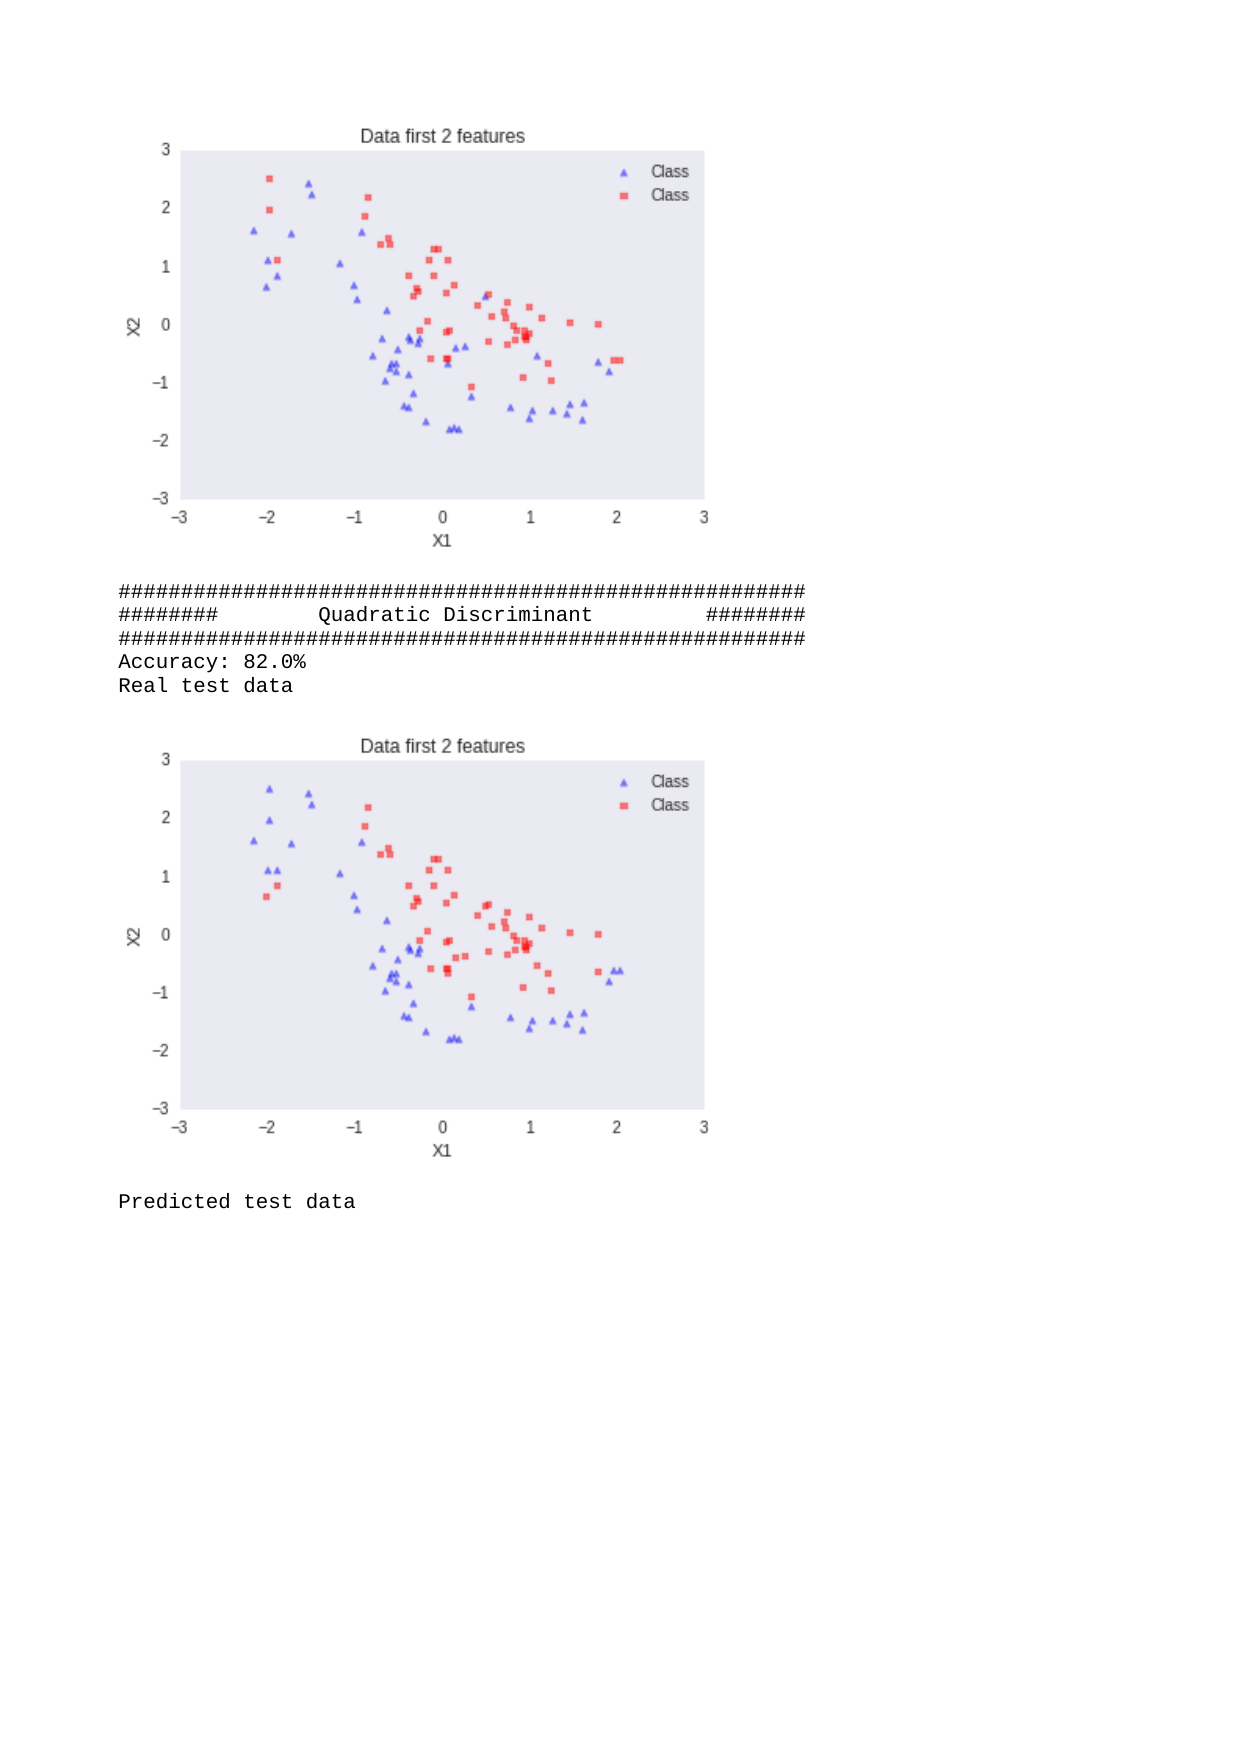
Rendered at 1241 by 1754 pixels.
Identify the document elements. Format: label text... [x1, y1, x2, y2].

text Accuracy: 82.0% [118, 652, 1122, 675]
text ####################################################### [118, 581, 1122, 604]
text Predicted test data [118, 1191, 1122, 1214]
picture [118, 118, 719, 561]
text ######## Quadratic Discriminant ######## [118, 604, 1122, 628]
text ####################################################### [118, 628, 1122, 652]
text Real test data [118, 675, 1122, 699]
picture [118, 728, 719, 1171]
